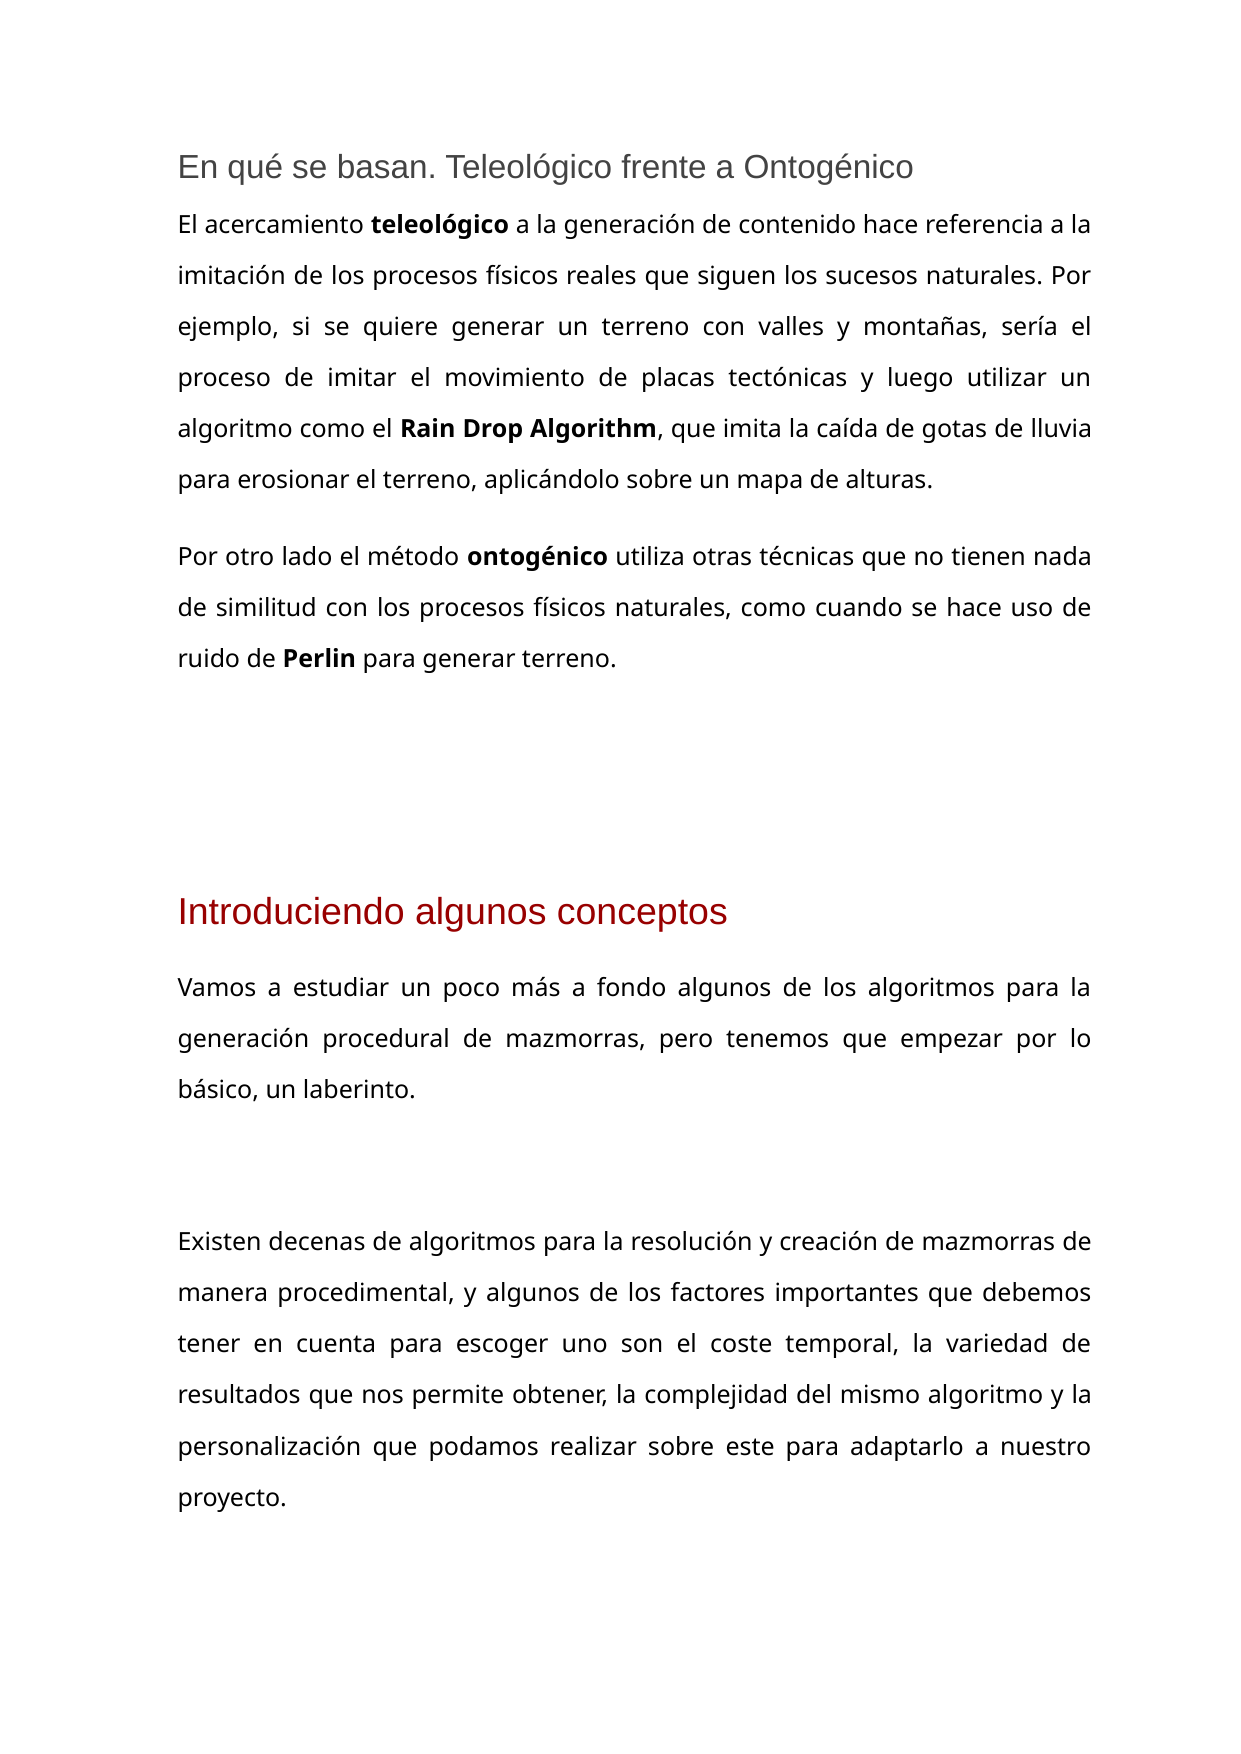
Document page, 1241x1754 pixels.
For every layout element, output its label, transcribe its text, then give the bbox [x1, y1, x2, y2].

subtitle Introduciendo algunos conceptos [177, 889, 1093, 932]
subtitle En qué se basan. Teleológico frente a Ontogénico [177, 148, 1093, 186]
text Vamos a estudiar un poco más a fondo algunos de los algoritmos para la generación procedural de mazmorras, pero tenemos que empezar por lo básico, un laberinto. [177, 970, 1093, 1106]
text Por otro lado el método ontogénico utiliza otras técnicas que no tienen nada de similitud con los procesos físicos naturales, como cuando se hace uso de ruido de Perlin para generar terreno. [177, 538, 1093, 674]
text El acercamiento teleológico a la generación de contenido hace referencia a la imitación de los procesos físicos reales que siguen los sucesos naturales. Por ejemplo, si se quiere generar un terreno con valles y montañas, sería el proceso de imitar el movimiento de placas tectónicas y luego utilizar un algoritmo como el Rain Drop Algorithm, que imita la caída de gotas de lluvia para erosionar el terreno, aplicándolo sobre un mapa de alturas. [177, 207, 1093, 496]
text Existen decenas de algoritmos para la resolución y creación de mazmorras de manera procedimental, y algunos de los factores importantes que debemos tener en cuenta para escoger uno son el coste temporal, la variedad de resultados que nos permite obtener, la complejidad del mismo algoritmo y la personalización que podamos realizar sobre este para adaptarlo a nuestro proyecto. [177, 1224, 1093, 1513]
